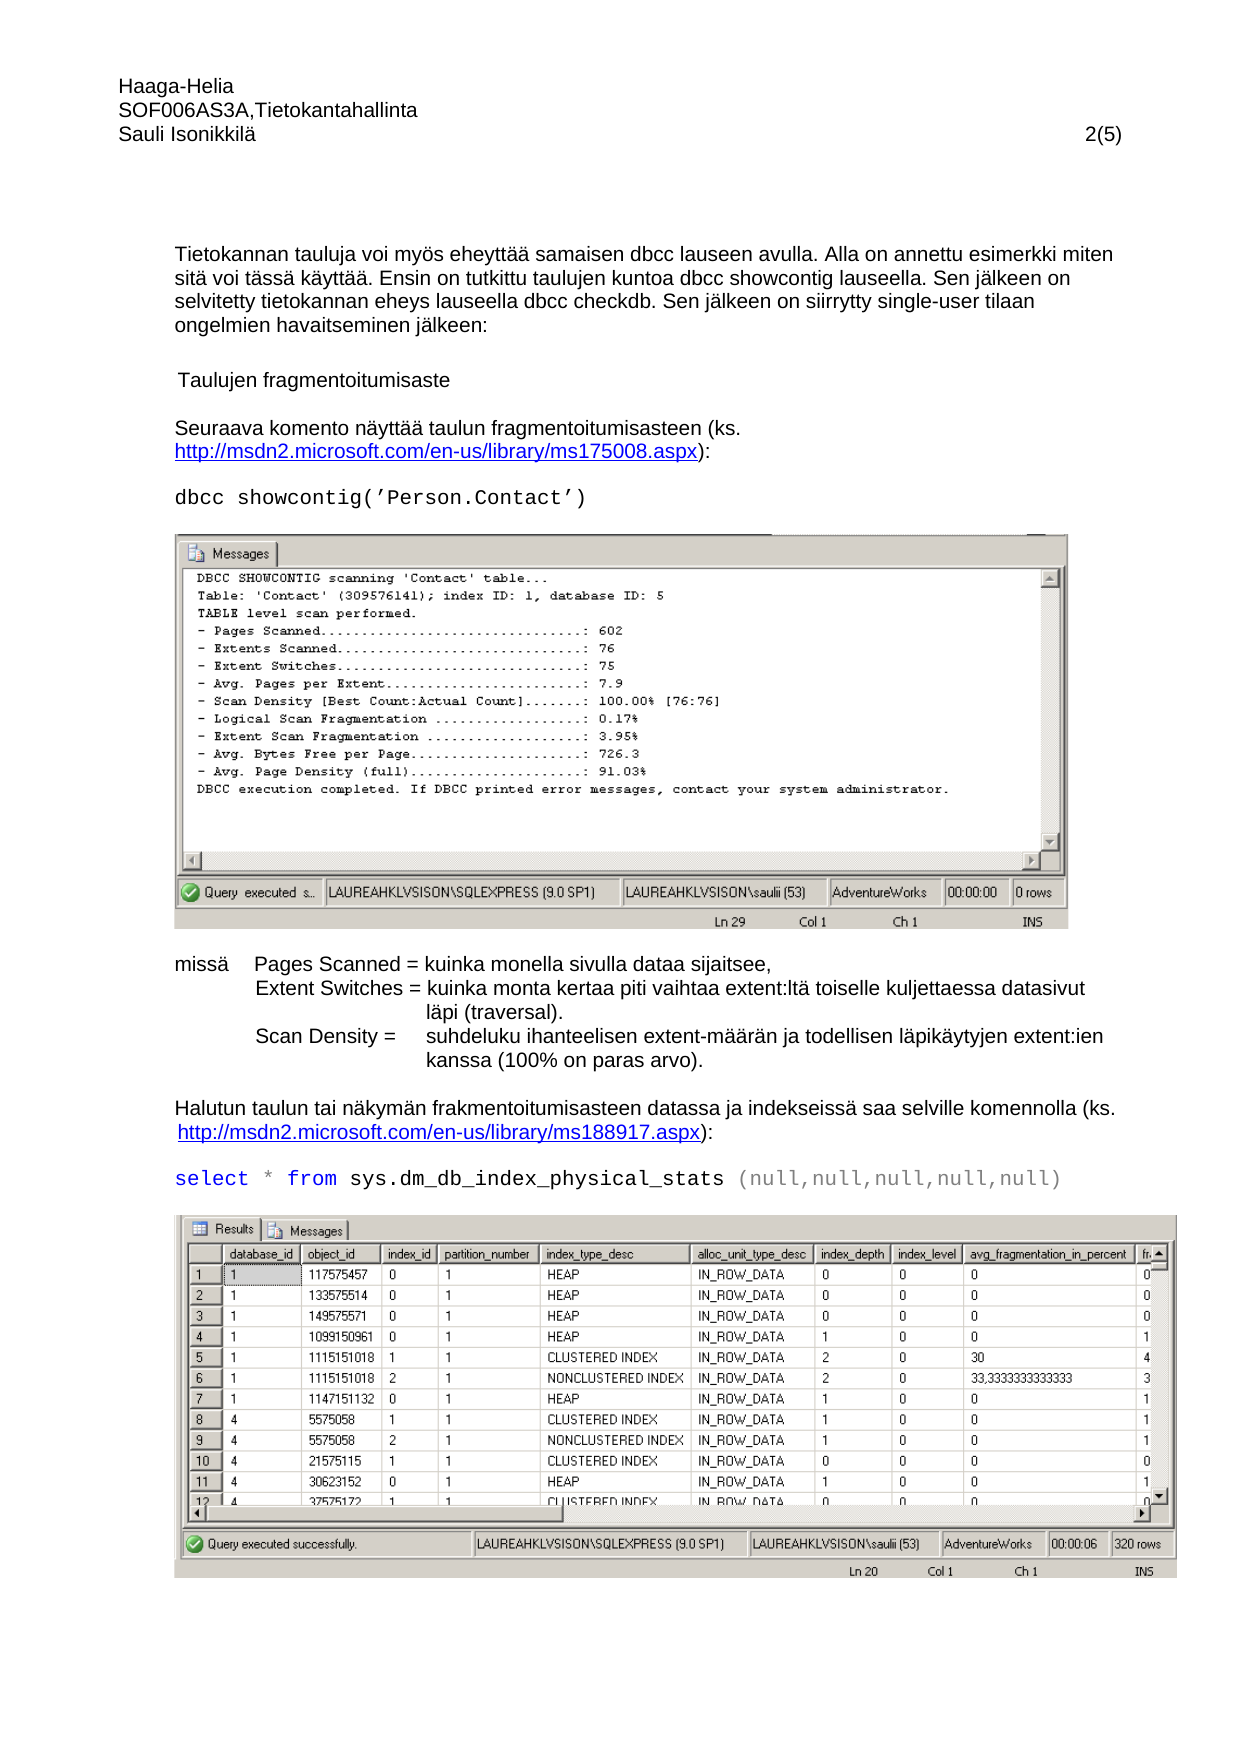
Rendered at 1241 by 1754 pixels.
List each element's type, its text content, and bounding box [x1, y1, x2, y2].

text Taulujen fragmentoitumisaste [177, 367, 1122, 391]
text select * from sys.dm_db_index_physical_stats (null,null,null,null,null) [118, 1168, 1122, 1192]
text Extent Switches = kuinka monta kertaa piti vaihtaa extent:ltä toiselle kuljettaessa datasivut läpi (traversal). [174, 976, 1122, 1024]
text dbcc showcontig(’Person.Contact’) [174, 487, 1122, 511]
text Halutun taulun tai näkymän frakmentoitumisasteen datassa ja indekseissä saa selville komennolla (ks. http://msdn2.microsoft.com/en-us/library/ms188917.aspx): [174, 1096, 1122, 1144]
text Seuraava komento näyttää taulun fragmentoitumisasteen (ks. http://msdn2.microsoft.com/en-us/library/ms175008.aspx): [174, 415, 1122, 487]
text missä Pages Scanned = kuinka monella sivulla dataa sijaitsee, [174, 952, 1122, 976]
text Tietokannan tauluja voi myös eheyttää samaisen dbcc lauseen avulla. Alla on annettu esimerkki miten sitä voi tässä käyttää. Ensin on tutkittu taulujen kuntoa dbcc showcontig lauseella. Sen jälkeen on selvitetty tietokannan eheys lauseella dbcc checkdb. Sen jälkeen on siirrytty single-user tilaan ongelmien havaitseminen jälkeen: [174, 169, 1122, 337]
text Scan Density = suhdeluku ihanteelisen extent-määrän ja todellisen läpikäytyjen extent:ien kanssa (100% on paras arvo). [174, 1024, 1122, 1072]
